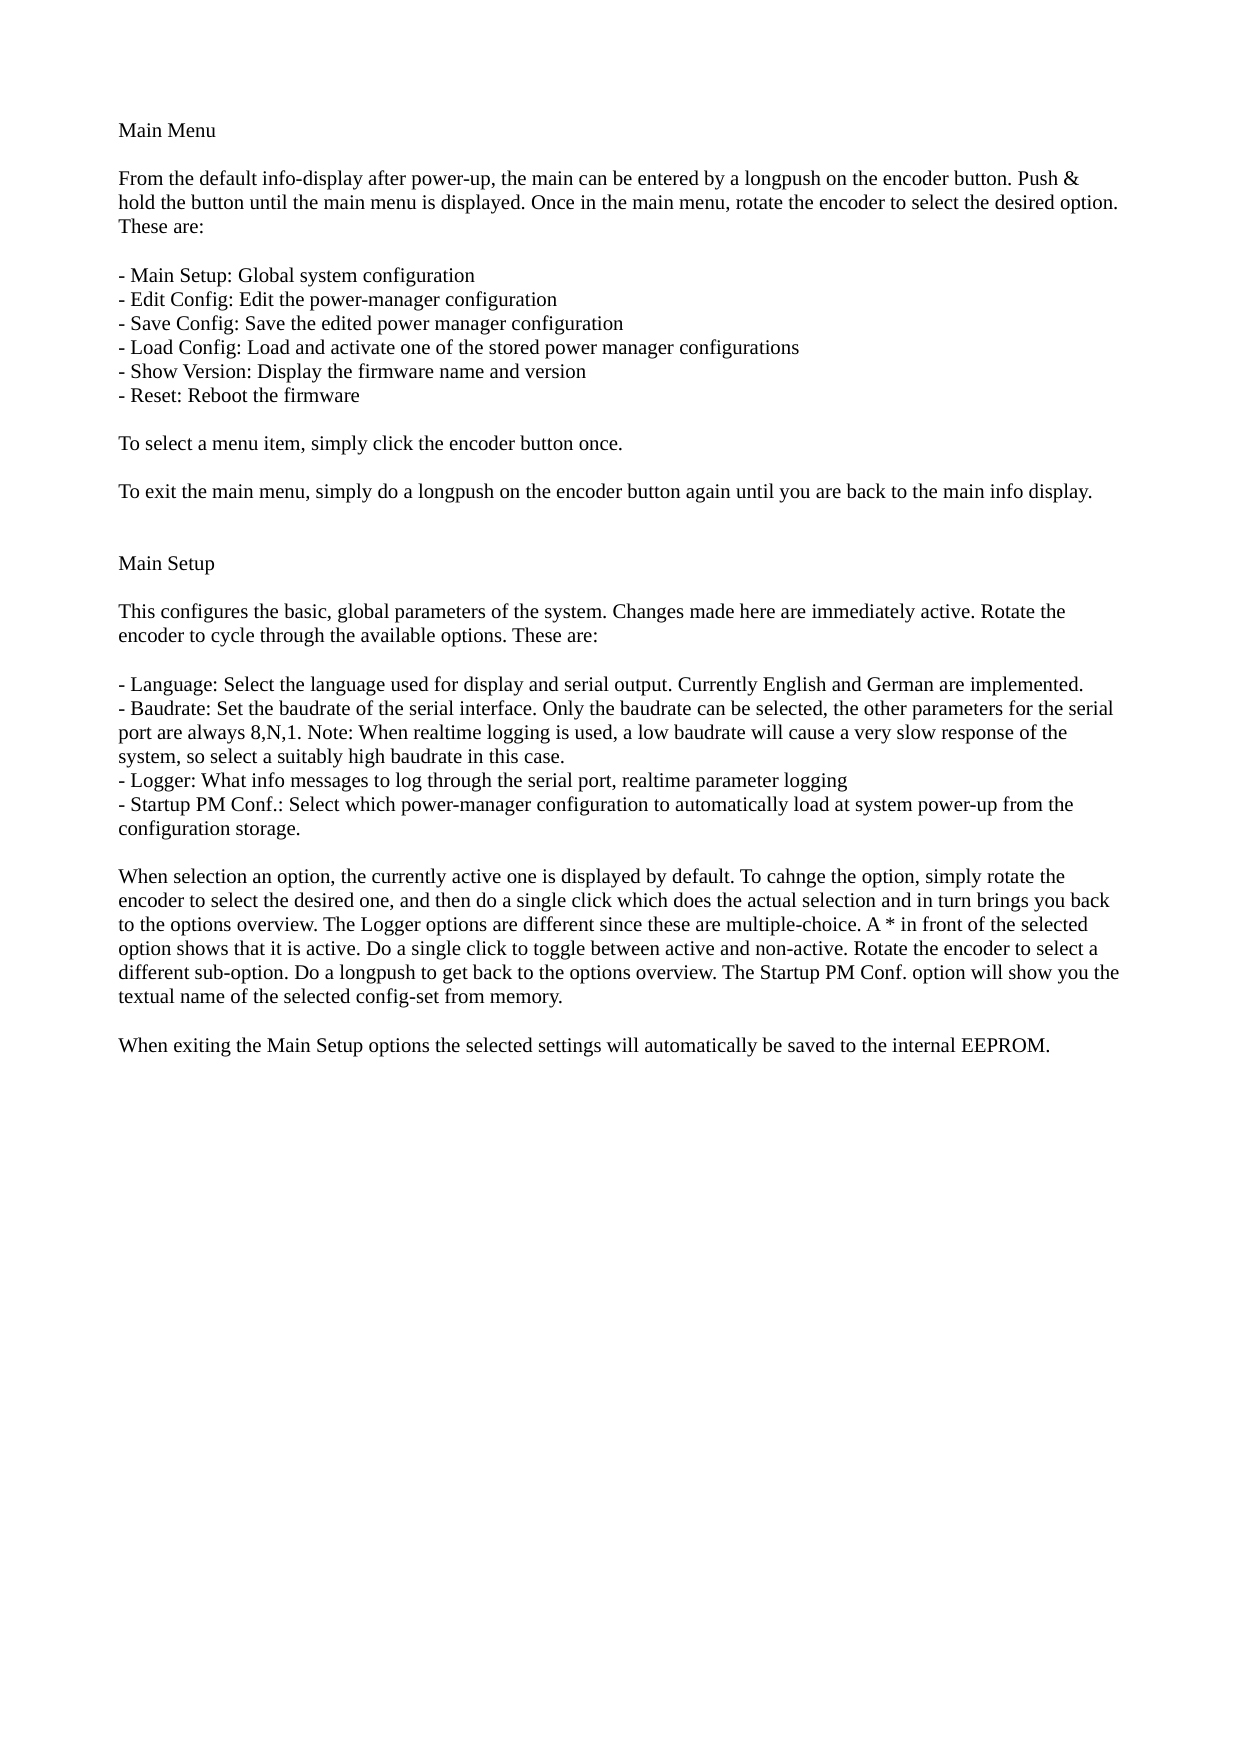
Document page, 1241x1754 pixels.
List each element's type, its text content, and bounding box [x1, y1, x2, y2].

text - Main Setup: Global system configuration [118, 262, 1122, 287]
text This configures the basic, global parameters of the system. Changes made here are immediately active. Rotate the encoder to cycle through the available options. These are: [118, 599, 1122, 647]
text - Load Config: Load and activate one of the stored power manager configurations [118, 335, 1122, 359]
text - Save Config: Save the edited power manager configuration [118, 311, 1122, 335]
text When exiting the Main Setup options the selected settings will automatically be saved to the internal EEPROM. [118, 1032, 1122, 1057]
text When selection an option, the currently active one is displayed by default. To cahnge the option, simply rotate the encoder to select the desired one, and then do a single click which does the actual selection and in turn brings you back to the options overview. The Logger options are different since these are multiple-choice. A * in front of the selected option shows that it is active. Do a single click to toggle between active and non-active. Rotate the encoder to select a different sub-option. Do a longpush to get back to the options overview. The Startup PM Conf. option will show you the textual name of the selected config-set from memory. [118, 864, 1122, 1008]
text - Language: Select the language used for display and serial output. Currently English and German are implemented. [118, 672, 1122, 696]
text - Reset: Reboot the firmware [118, 383, 1122, 407]
text - Show Version: Display the firmware name and version [118, 359, 1122, 383]
text To exit the main menu, simply do a longpush on the encoder button again until you are back to the main info display. [118, 479, 1122, 503]
text - Edit Config: Edit the power-manager configuration [118, 287, 1122, 311]
text - Logger: What info messages to log through the serial port, realtime parameter logging [118, 768, 1122, 792]
text Main Setup [118, 551, 1122, 575]
text - Startup PM Conf.: Select which power-manager configuration to automatically load at system power-up from the configuration storage. [118, 792, 1122, 840]
text - Baudrate: Set the baudrate of the serial interface. Only the baudrate can be selected, the other parameters for the serial port are always 8,N,1. Note: When realtime logging is used, a low baudrate will cause a very slow response of the system, so select a suitably high baudrate in this case. [118, 696, 1122, 768]
text To select a menu item, simply click the encoder button once. [118, 431, 1122, 455]
text Main Menu [118, 118, 1122, 142]
text From the default info-display after power-up, the main can be entered by a longpush on the encoder button. Push & hold the button until the main menu is displayed. Once in the main menu, rotate the encoder to select the desired option. These are: [118, 166, 1122, 238]
